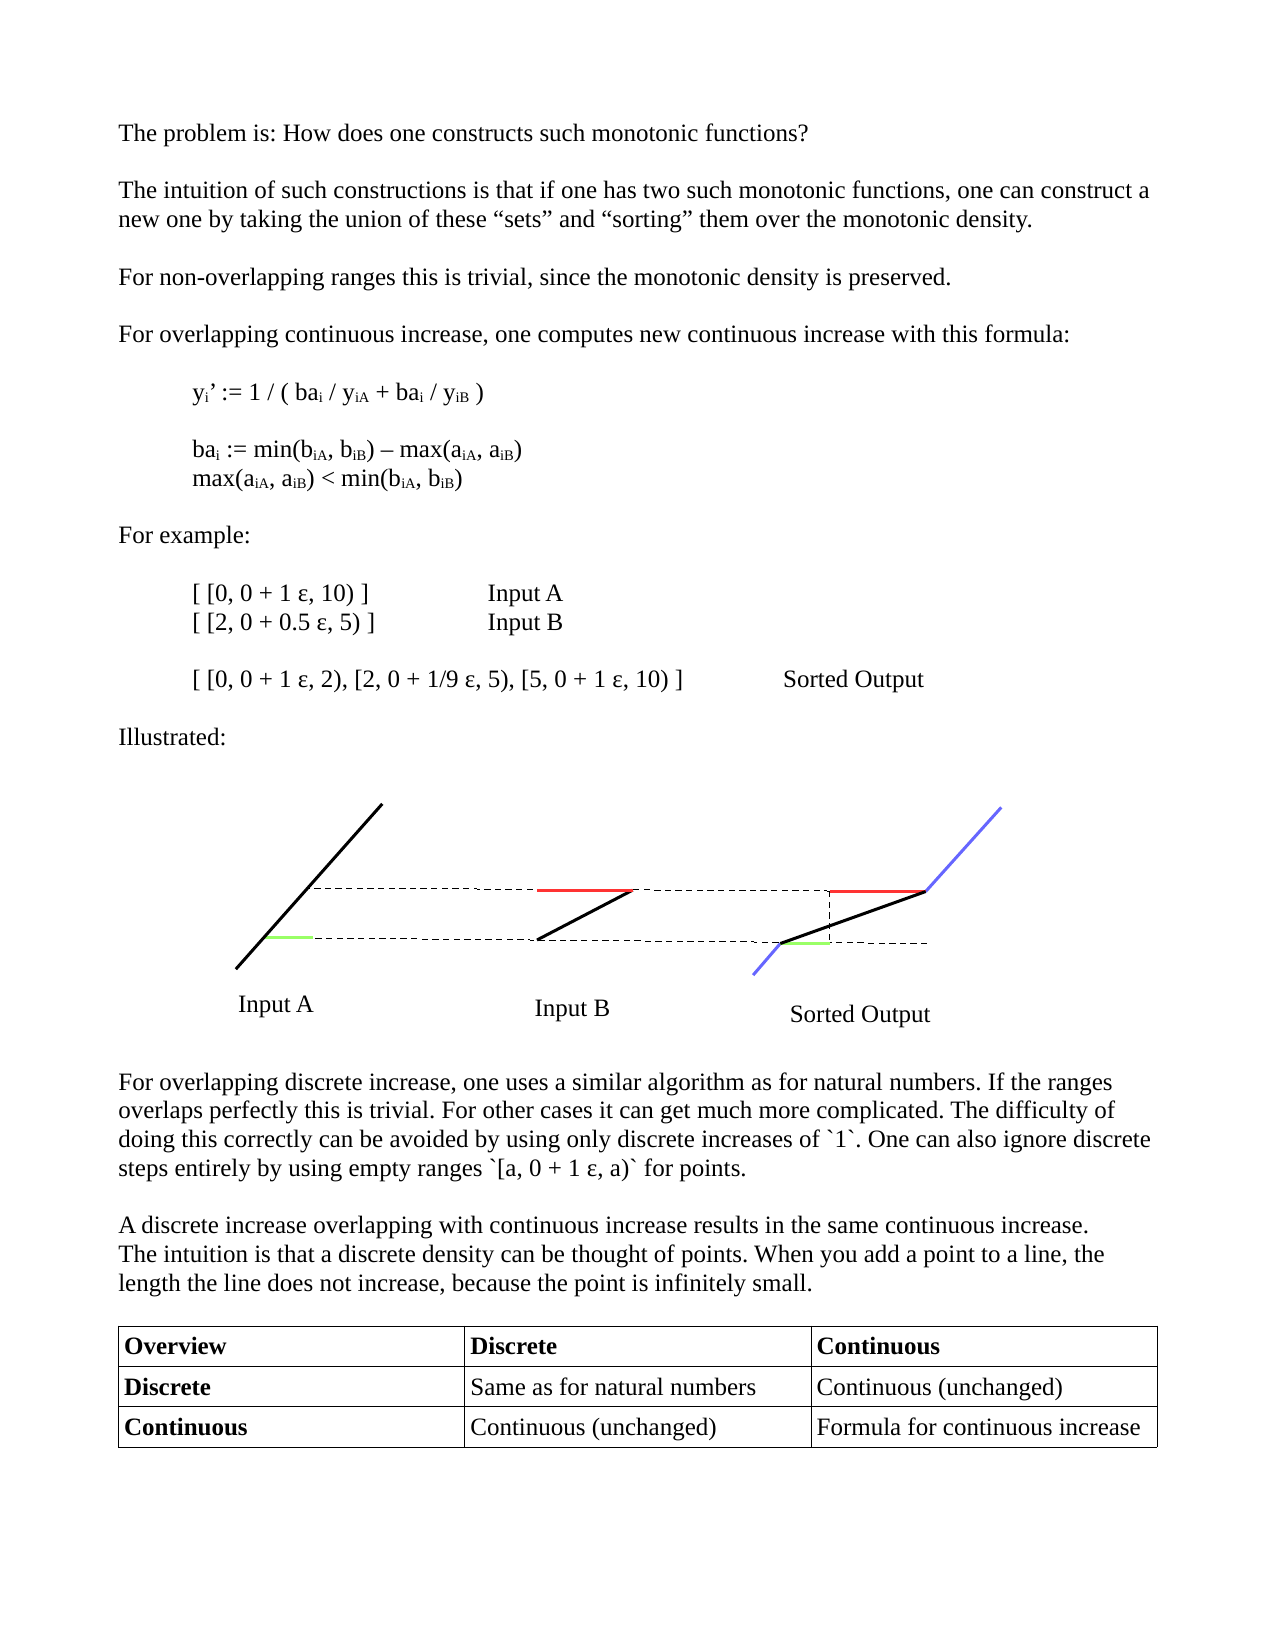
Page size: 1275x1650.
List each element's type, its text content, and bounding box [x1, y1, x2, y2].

text [ [0, 0 + 1 ε, 10) ] Input A [118, 578, 1157, 607]
text For overlapping continuous increase, one computes new continuous increase with this formula: [118, 319, 1157, 348]
text The intuition is that a discrete density can be thought of points. When you add a point to a line, the length the line does not increase, because the point is infinitely small. [118, 1239, 1157, 1297]
text The intuition of such constructions is that if one has two such monotonic functions, one can construct a new one by taking the union of these “sets” and “sorting” them over the monotonic density. [118, 176, 1157, 233]
text max(aiA, aiB) < min(biA, biB) [118, 463, 1157, 492]
table_header Overview [119, 1327, 464, 1366]
text yi’ := 1 / ( bai / yiA + bai / yiB ) [118, 377, 1157, 406]
text [ [2, 0 + 0.5 ε, 5) ] Input B [118, 607, 1157, 636]
table_cell Continuous (unchanged) [465, 1407, 811, 1447]
table_cell Continuous (unchanged) [812, 1367, 1157, 1406]
table_header Continuous [812, 1327, 1157, 1366]
table_cell Formula for continuous increase [812, 1407, 1157, 1447]
text The problem is: How does one constructs such monotonic functions? [118, 118, 1157, 147]
text For overlapping discrete increase, one uses a similar algorithm as for natural numbers. If the ranges overlaps perfectly this is trivial. For other cases it can get much more complicated. The difficulty of doing this correctly can be avoided by using only discrete increases of `1`. One can also ignore discrete steps entirely by using empty ranges `[a, 0 + 1 ε, a)` for points. [118, 1067, 1157, 1182]
text For non-overlapping ranges this is trivial, since the monotonic density is preserved. [118, 262, 1157, 291]
text [ [0, 0 + 1 ε, 2), [2, 0 + 1/9 ε, 5), [5, 0 + 1 ε, 10) ] Sorted Output [118, 664, 1157, 693]
text bai := min(biA, biB) – max(aiA, aiB) [118, 434, 1157, 463]
text Illustrated: [118, 722, 1157, 751]
table_cell Same as for natural numbers [465, 1367, 811, 1406]
table_header Discrete [465, 1327, 811, 1366]
text A discrete increase overlapping with continuous increase results in the same continuous increase. [118, 1211, 1157, 1239]
text For example: [118, 521, 1157, 549]
table_cell Discrete [119, 1367, 464, 1406]
table_cell Continuous [119, 1407, 464, 1447]
